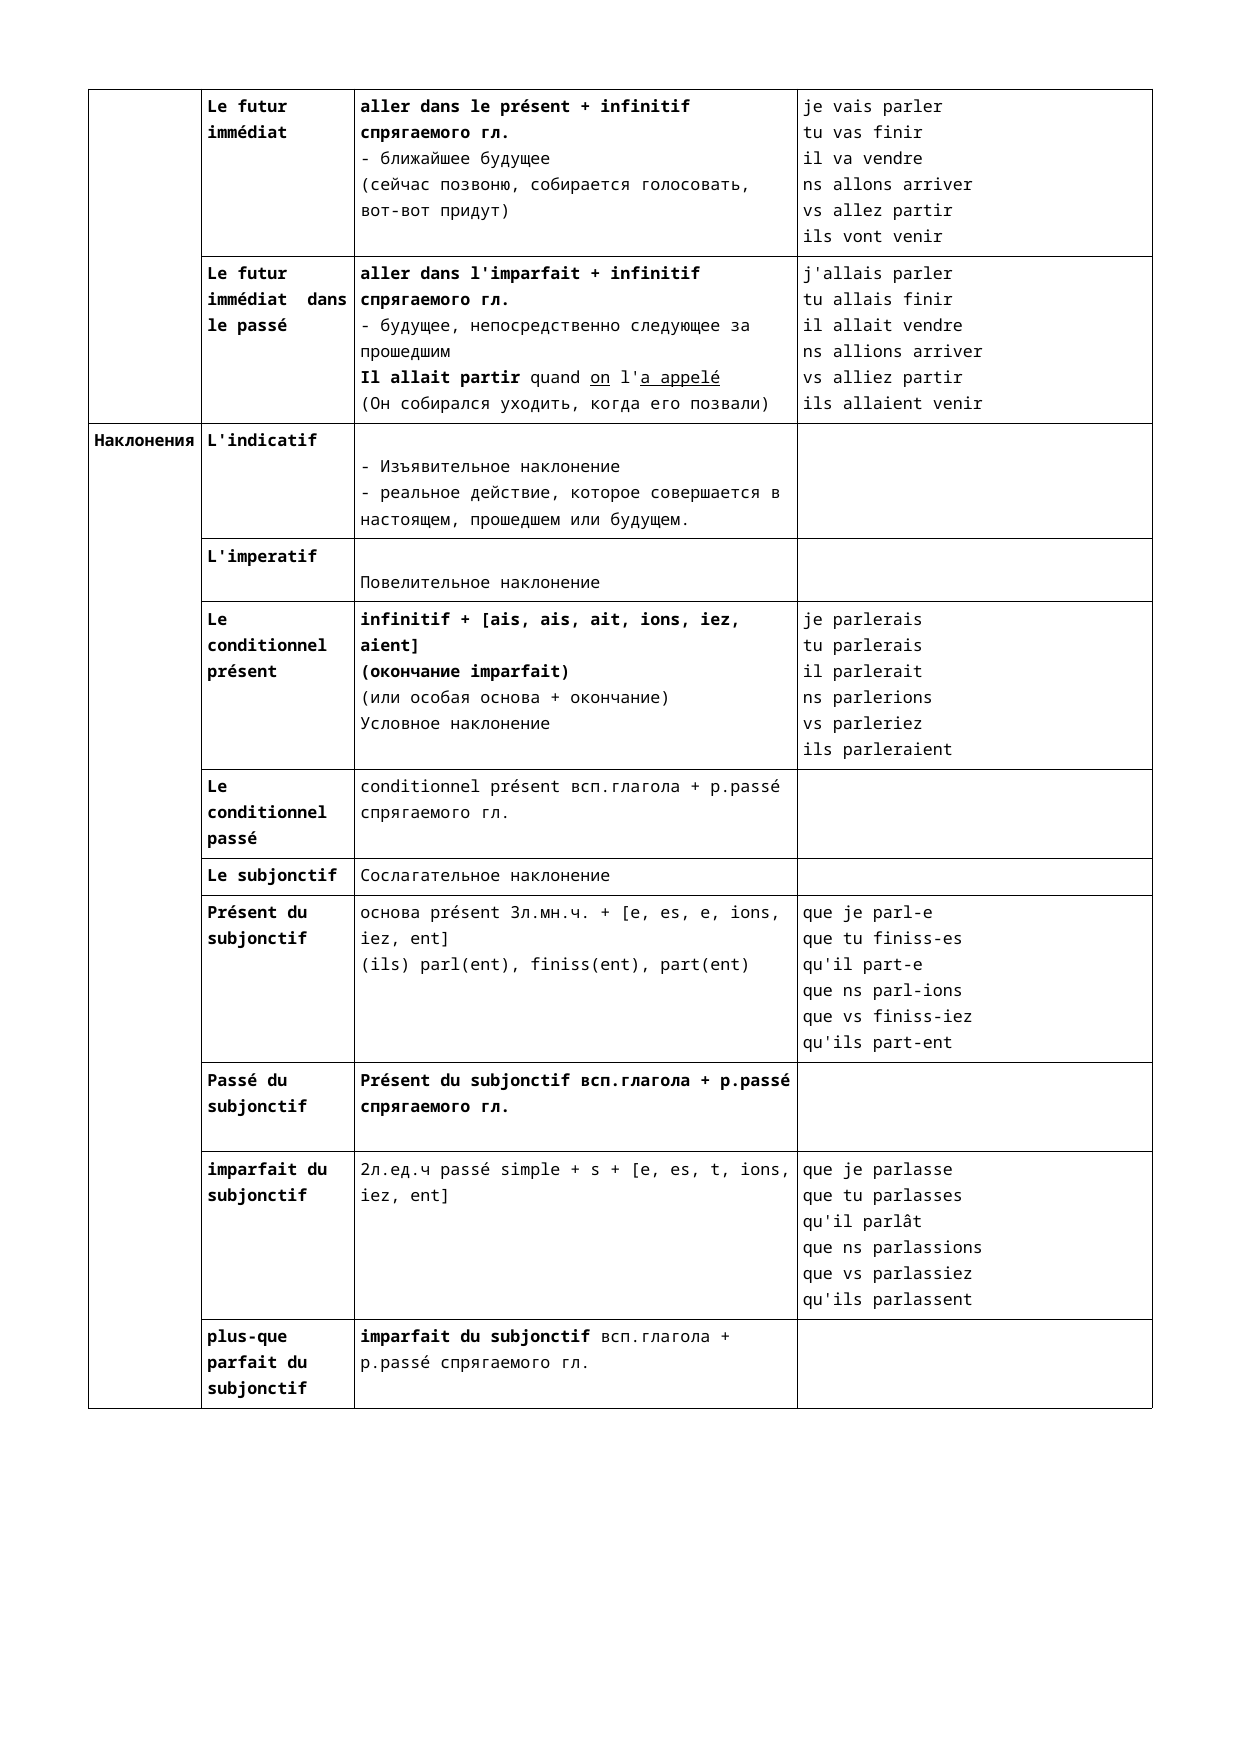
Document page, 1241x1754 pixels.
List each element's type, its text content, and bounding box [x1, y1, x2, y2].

table_cell je vais parler tu vas finir il va vendre ns allons arriver vs allez partir ils vont venir [798, 90, 1152, 256]
table_cell Повелительное наклонение [355, 539, 797, 601]
table_cell aller dans l'imparfait + infinitif спрягаемого гл. - будущее, непосредственно следующее за прошедшим Il allait partir quand on l'a appelé (Он собирался уходить, когда его позвали) [355, 257, 797, 423]
table_cell Сослагательное наклонение [355, 859, 797, 895]
table_cell [798, 1063, 1152, 1151]
table_cell plus-que parfait du subjonctif [202, 1320, 354, 1408]
table_cell Présent du subjonctif [202, 896, 354, 1062]
table_cell Le futur immédiat dans le passé [202, 257, 354, 423]
table_cell je parlerais tu parlerais il parlerait ns parlerions vs parleriez ils parleraient [798, 602, 1152, 769]
table_cell Le conditionnel passé [202, 770, 354, 858]
table_cell - Изъявительное наклонение - реальное действие, которое совершается в настоящем, прошедшем или будущем. [355, 424, 797, 538]
table_cell infinitif + [ais, ais, ait, ions, iez, aient] (окончание imparfait) (или особая основа + окончание) Условное наклонение [355, 602, 797, 769]
table_cell j'allais parler tu allais finir il allait vendre ns allions arriver vs alliez partir ils allaient venir [798, 257, 1152, 423]
table_cell [798, 859, 1152, 895]
table_cell [798, 539, 1152, 601]
table_cell Наклонения [89, 424, 201, 1408]
table_cell imparfait du subjonctif всп.глагола + p.passé спрягаемого гл. [355, 1320, 797, 1408]
table_cell основа présent 3л.мн.ч. + [e, es, e, ions, iez, ent] (ils) parl(ent), finiss(ent), part(ent) [355, 896, 797, 1062]
table_cell Le conditionnel présent [202, 602, 354, 769]
table_cell imparfait du subjonctif [202, 1152, 354, 1319]
table_cell L'imperatif [202, 539, 354, 601]
table_cell [89, 90, 201, 423]
table_cell L'indicatif [202, 424, 354, 538]
table_cell Le subjonctif [202, 859, 354, 895]
table_cell aller dans le présent + infinitif спрягаемого гл. - ближайшее будущее (сейчас позвоню, собирается голосовать, вот-вот придут) [355, 90, 797, 256]
table_cell que je parlasse que tu parlasses qu'il parlât que ns parlassions que vs parlassiez qu'ils parlassent [798, 1152, 1152, 1319]
table_cell Présent du subjonctif всп.глагола + p.passé спрягаемого гл. [355, 1063, 797, 1151]
table_cell conditionnel présent всп.глагола + p.passé спрягаемого гл. [355, 770, 797, 858]
table_cell [798, 770, 1152, 858]
table_cell Le futur immédiat [202, 90, 354, 256]
table_cell 2л.ед.ч passé simple + s + [e, es, t, ions, iez, ent] [355, 1152, 797, 1319]
table_cell Passé du subjonctif [202, 1063, 354, 1151]
table_cell que je parl-e que tu finiss-es qu'il part-e que ns parl-ions que vs finiss-iez qu'ils part-ent [798, 896, 1152, 1062]
table_cell [798, 424, 1152, 538]
table_cell [798, 1320, 1152, 1408]
